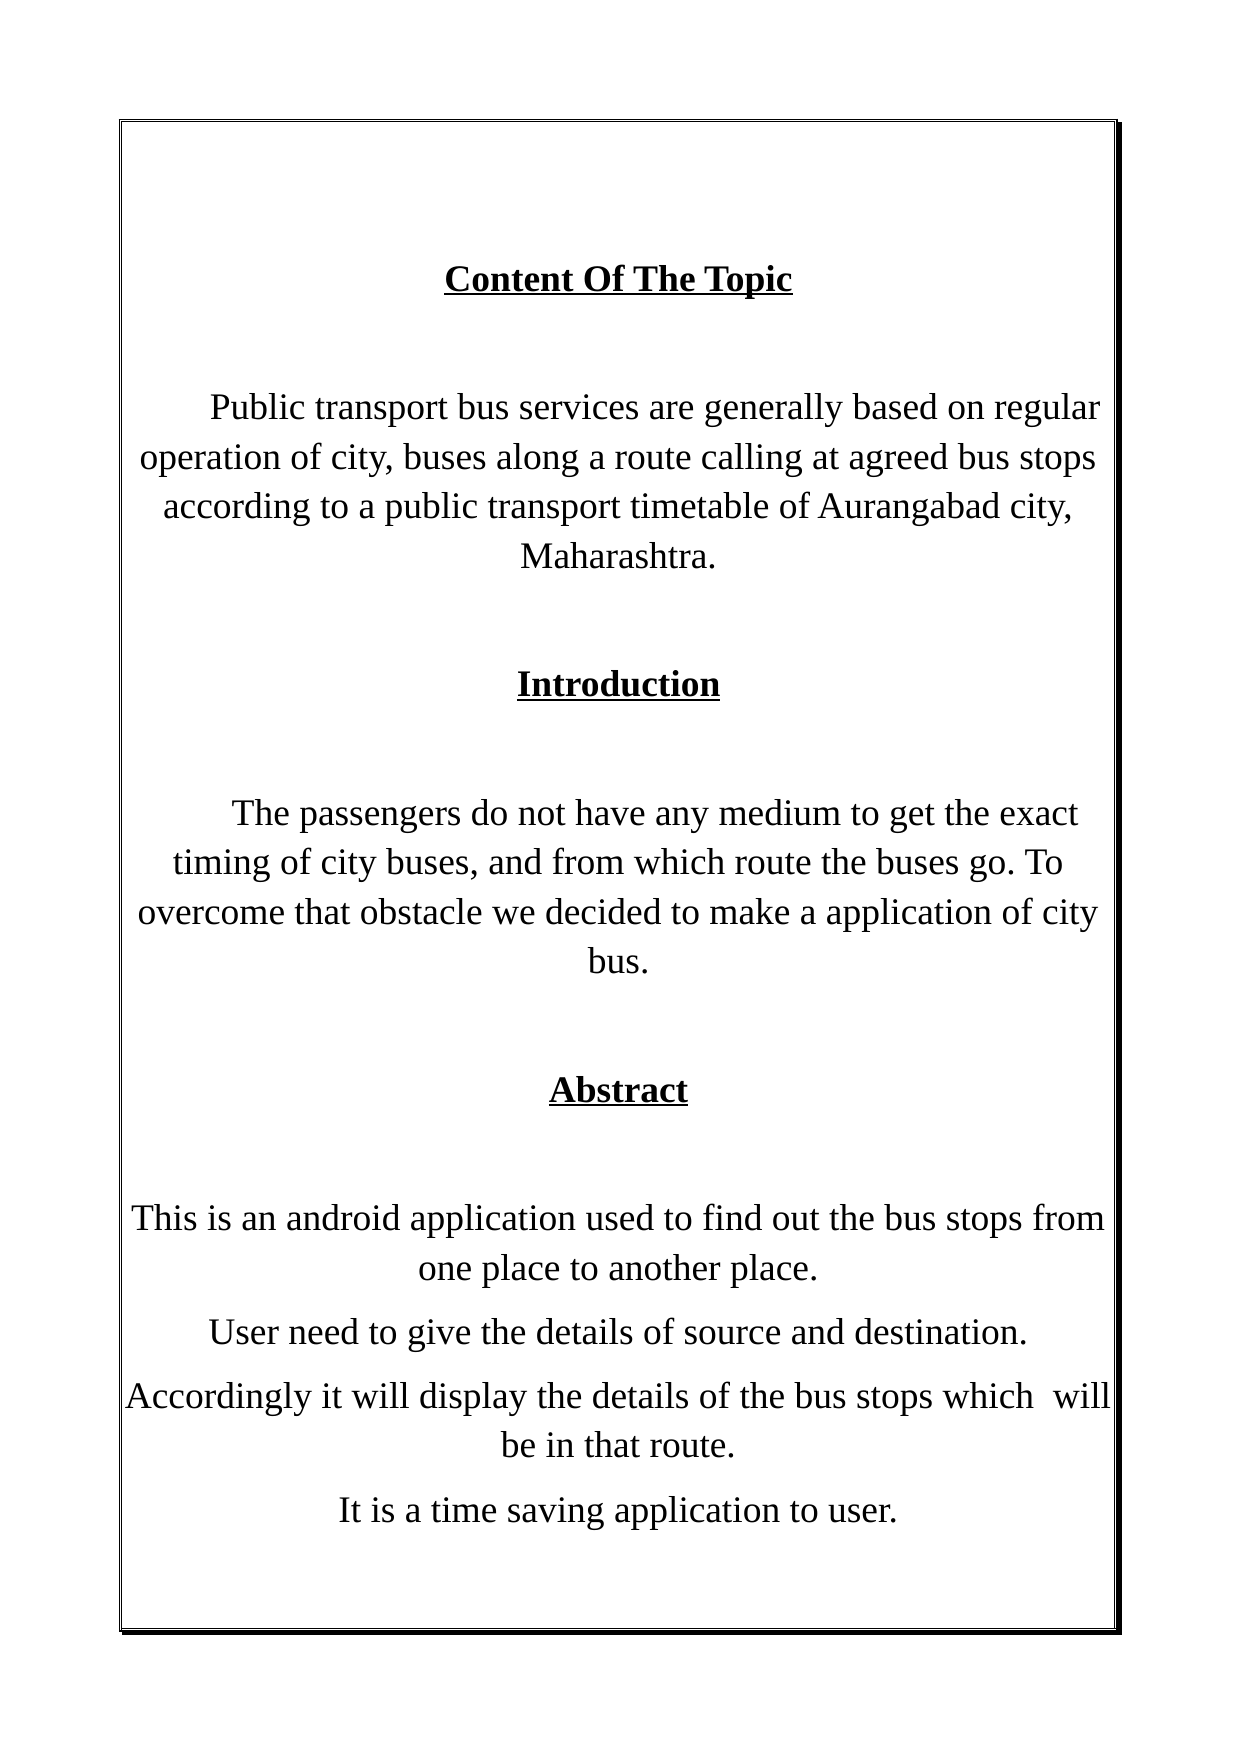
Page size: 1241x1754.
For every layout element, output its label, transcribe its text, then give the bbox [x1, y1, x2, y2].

text The passengers do not have any medium to get the exact timing of city buses, and from which route the buses go. To overcome that obstacle we decided to make a application of city bus. [124, 790, 1112, 982]
text Abstract [124, 1067, 1112, 1110]
text Content Of The Topic [124, 256, 1112, 299]
text User need to give the details of source and destination. [124, 1309, 1112, 1352]
text Public transport bus services are generally based on regular operation of city, buses along a route calling at agreed bus stops according to a public transport timetable of Aurangabad city, Maharashtra. [124, 384, 1112, 576]
text Accordingly it will display the details of the bus stops which will be in that route. [124, 1373, 1112, 1466]
text It is a time saving application to user. [124, 1487, 1112, 1530]
text Introduction [124, 662, 1112, 705]
text This is an android application used to find out the bus stops from one place to another place. [124, 1195, 1112, 1288]
